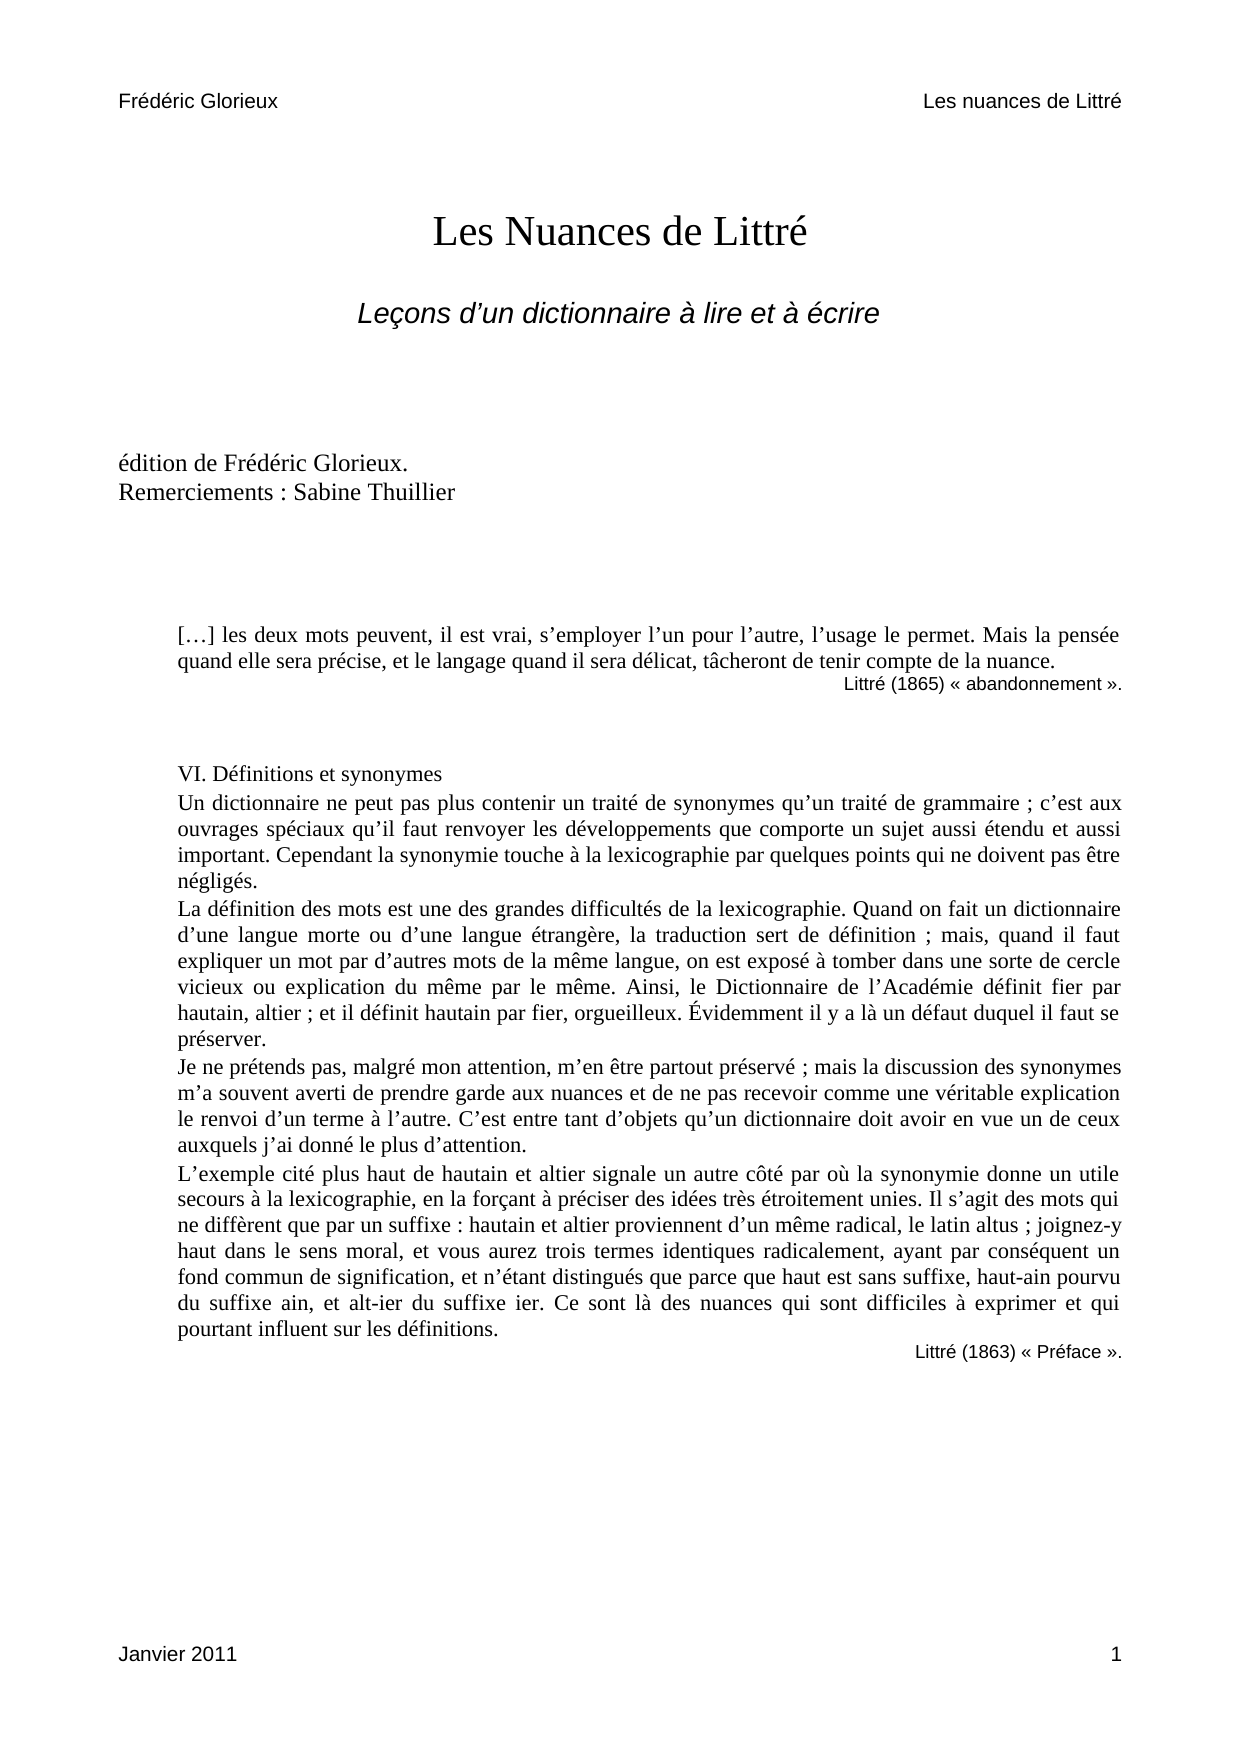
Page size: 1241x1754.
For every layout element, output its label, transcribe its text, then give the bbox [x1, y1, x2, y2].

text L’exemple cité plus haut de hautain et altier signale un autre côté par où la synonymie donne un utile secours à la lexicographie, en la forçant à préciser des idées très étroitement unies. Il s’agit des mots qui ne diffèrent que par un suffixe : hautain et altier proviennent d’un même radical, le latin altus ; joignez-y haut dans le sens moral, et vous aurez trois termes identiques radicalement, ayant par conséquent un fond commun de signification, et n’étant distingués que parce que haut est sans suffixe, haut-ain pourvu du suffixe ain, et alt-ier du suffixe ier. Ce sont là des nuances qui sont difficiles à exprimer et qui pourtant influent sur les définitions. [177, 1160, 1122, 1341]
text La définition des mots est une des grandes difficultés de la lexicographie. Quand on fait un dictionnaire d’une langue morte ou d’une langue étrangère, la traduction sert de définition ; mais, quand il faut expliquer un mot par d’autres mots de la même langue, on est exposé à tomber dans une sorte de cercle vicieux ou explication du même par le même. Ainsi, le Dictionnaire de l’Académie définit fier par hautain, altier ; et il définit hautain par fier, orgueilleux. Évidemment il y a là un défaut duquel il faut se préserver. [177, 896, 1122, 1051]
text […] les deux mots peuvent, il est vrai, s’employer l’un pour l’autre, l’usage le permet. Mais la pensée quand elle sera précise, et le langage quand il sera délicat, tâcheront de tenir compte de la nuance. [177, 621, 1122, 673]
text Un dictionnaire ne peut pas plus contenir un traité de synonymes qu’un traité de grammaire ; c’est aux ouvrages spéciaux qu’il faut renvoyer les développements que comporte un sujet aussi étendu et aussi important. Cependant la synonymie touche à la lexicographie par quelques points qui ne doivent pas être négligés. [177, 789, 1122, 893]
text édition de Frédéric Glorieux. [118, 448, 1122, 477]
text Je ne prétends pas, malgré mon attention, m’en être partout préservé ; mais la discussion des synonymes m’a souvent averti de prendre garde aux nuances et de ne pas recevoir comme une véritable explication le renvoi d’un terme à l’autre. C’est entre tant d’objets qu’un dictionnaire doit avoir en vue un de ceux auxquels j’ai donné le plus d’attention. [177, 1054, 1122, 1157]
text Littré (1865) « abandonnement ». [236, 673, 1122, 694]
subtitle Leçons d’un dictionnaire à lire et à écrire [118, 296, 1122, 330]
text Remerciements : Sabine Thuillier [118, 477, 1122, 505]
text Littré (1863) « Préface ». [236, 1341, 1122, 1362]
text VI. Définitions et synonymes [177, 761, 1122, 787]
title Les Nuances de Littré [118, 206, 1122, 255]
